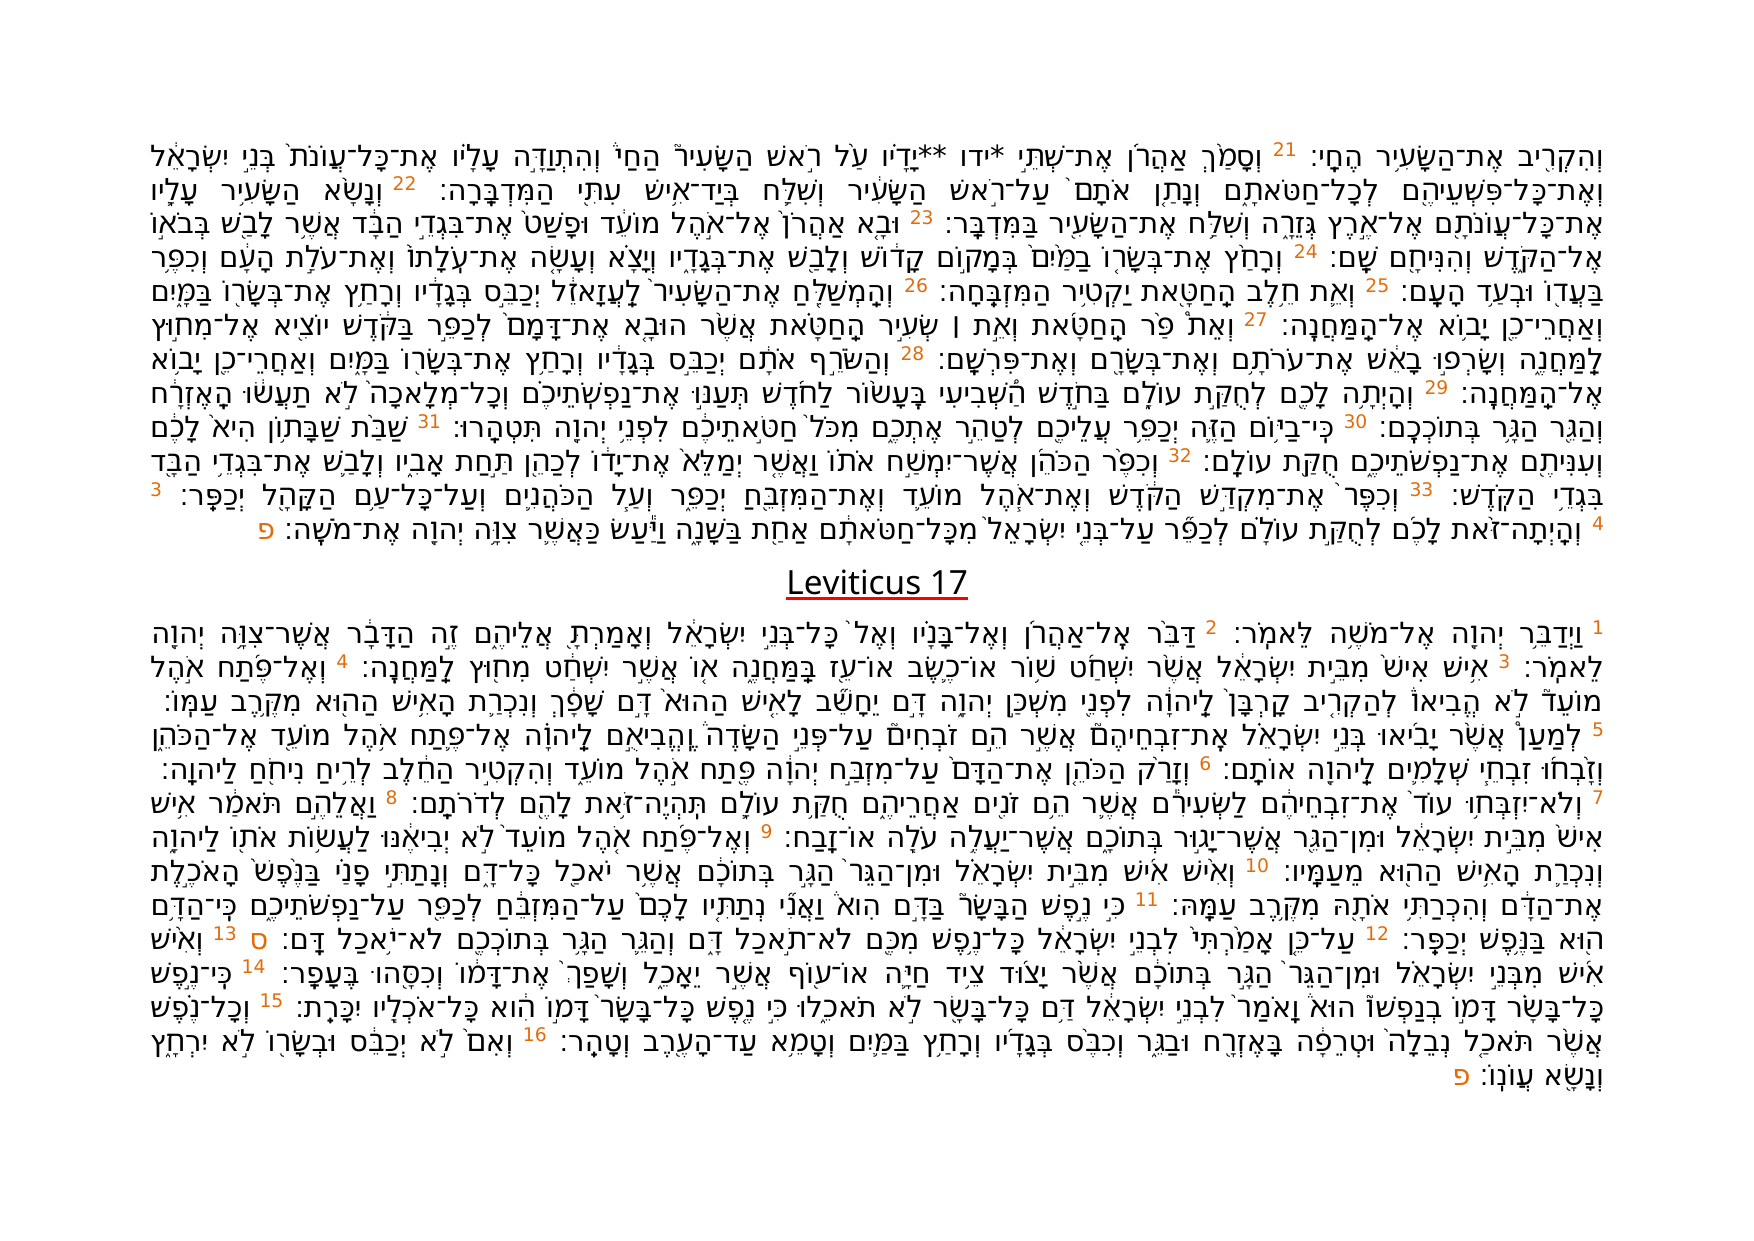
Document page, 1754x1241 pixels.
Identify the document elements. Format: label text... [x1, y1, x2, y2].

text Leviticus 17 [150, 559, 1604, 604]
text 1 וַיְדַבֵּ֤ר יְהוָה֙ אֶל־מֹשֶׁ֔ה אַחֲרֵ֣י מ֔וֹת שְׁנֵ֖י בְּנֵ֣י אַהֲרֹ֑ן בְּקָרְבָתָ֥ם לִפְנֵי־יְהוָ֖ה וַיָּמֻֽתוּ׃ 2 וַיֹּ֨אמֶר יְהוָ֜ה אֶל־מֹשֶׁ֗ה דַּבֵּר֮ אֶל־אַהֲרֹ֣ן אָחִיךָ֒ וְאַל־יָבֹ֤א בְכָל־עֵת֙ אֶל־הַקֹּ֔דֶשׁ מִבֵּ֖ית לַפָּרֹ֑כֶת אֶל־פְּנֵ֨י הַכַּפֹּ֜רֶת אֲשֶׁ֤ר עַל־הָאָרֹן֙ וְלֹ֣א יָמ֔וּת כִּ֚י בֶּֽעָנָ֔ן אֵרָאֶ֖ה עַל־הַכַּפֹּֽרֶת׃ ‬‬‬3 בְּזֹ֛את יָבֹ֥א אַהֲרֹ֖ן אֶל־הַקֹּ֑דֶשׁ בְּפַ֧ר בֶּן־בָּקָ֛ר לְחַטָּ֖את וְאַ֥יִל לְעֹלָֽה׃ ‬‬‬4 כְּתֹֽנֶת־בַּ֨ד קֹ֜דֶשׁ יִלְבָּ֗שׁ וּמִֽכְנְסֵי־בַד֮ יִהְי֣וּ עַל־בְּשָׂרוֹ֒ וּבְאַבְנֵ֥ט בַּד֙ יַחְגֹּ֔ר וּבְמִצְנֶ֥פֶת בַּ֖ד יִצְנֹ֑ף בִּגְדֵי־קֹ֣דֶשׁ הֵ֔ם וְרָחַ֥ץ בַּמַּ֛יִם אֶת־בְּשָׂר֖וֹ וּלְבֵשָֽׁם׃ ‬‬‬5 וּמֵאֵ֗ת עֲדַת֙ בְּנֵ֣י יִשְׂרָאֵ֔ל יִקַּ֛ח שְׁנֵֽי־שְׂעִירֵ֥י עִזִּ֖ים לְחַטָּ֑את וְאַ֥יִל אֶחָ֖ד לְעֹלָֽה׃ ‬‬‬6 וְהִקְרִ֧יב אַהֲרֹ֛ן אֶת־פַּ֥ר הַחַטָּ֖את אֲשֶׁר־ל֑וֹ וְכִפֶּ֥ר בַּעֲד֖וֹ וּבְעַ֥ד בֵּיתֽוֹ׃ ‬‬‬7 וְלָקַ֖ח אֶת־שְׁנֵ֣י הַשְּׂעִירִ֑ם וְהֶעֱמִ֤יד אֹתָם֙ לִפְנֵ֣י יְהוָ֔ה פֶּ֖תַח אֹ֥הֶל מוֹעֵֽד׃ ‬‬‬8 וְנָתַ֧ן אַהֲרֹ֛ן עַל־שְׁנֵ֥י הַשְּׂעִירִ֖ם גּוֹרָל֑וֹת גּוֹרָ֤ל אֶחָד֙ לַיהוָ֔ה וְגוֹרָ֥ל אֶחָ֖ד לַעֲזָאזֵֽל׃ ‬‬‬9 וְהִקְרִ֤יב אַהֲרֹן֙ אֶת־הַשָּׂעִ֔יר אֲשֶׁ֨ר עָלָ֥ה עָלָ֛יו הַגּוֹרָ֖ל לַיהוָ֑ה וְעָשָׂ֖הוּ חַטָּֽאת׃ ‬‬‬10 וְהַשָּׂעִ֗יר אֲשֶׁר֩ עָלָ֨ה עָלָ֤יו הַגּוֹרָל֙ לַעֲזָאזֵ֔ל יָֽעֳמַד־חַ֛י לִפְנֵ֥י יְהוָ֖ה לְכַפֵּ֣ר עָלָ֑יו לְשַׁלַּ֥ח אֹת֛וֹ לַעֲזָאזֵ֖ל הַמִּדְבָּֽרָה׃ ‬‬‬11 וְהִקְרִ֨יב אַהֲרֹ֜ן אֶת־פַּ֤ר הַֽחַטָּאת֙ אֲשֶׁר־ל֔וֹ וְכִפֶּ֥ר בַּֽעֲד֖וֹ וּבְעַ֣ד בֵּית֑וֹ וְשָׁחַ֛ט אֶת־פַּ֥ר הֽ͏ַחַטָּ֖את אֲשֶׁר־לֽוֹ׃ ‬‬‬12 וְלָקַ֣ח מְלֹֽא־הַ֠מַּחְתָּה גַּֽחֲלֵי־אֵ֞שׁ מֵעַ֤ל הַמִּזְבֵּ֙חַ֙ מִלִּפְנֵ֣י יְהוָ֔ה וּמְלֹ֣א חָפְנָ֔יו קְטֹ֥רֶת סַמִּ֖ים דַּקָּ֑ה וְהֵבִ֖יא מִבֵּ֥ית לַפָּרֹֽכֶת׃ ‬‬‬13 וְנָתַ֧ן אֶֽת־הַקְּטֹ֛רֶת עַל־הָאֵ֖שׁ לִפְנֵ֣י יְהוָ֑ה וְכִסָּ֣ה ׀ עֲנַ֣ן הַקְּטֹ֗רֶת אֶת־הַכַּפֹּ֛רֶת אֲשֶׁ֥ר עַל־הָעֵד֖וּת וְלֹ֥א יָמֽוּת׃ ‬‬‬14 וְלָקַח֙ מִדַּ֣ם הַפָּ֔ר וְהִזָּ֧ה בְאֶצְבָּע֛וֹ עַל־פְּנֵ֥י הַכַּפֹּ֖רֶת קֵ֑דְמָה וְלִפְנֵ֣י הַכַּפֹּ֗רֶת יַזֶּ֧ה שֶֽׁבַע־פְּעָמִ֛ים מִן־הַדָּ֖ם בְּאֶצְבָּעֽוֹ׃ ‬‬‬15 וְשָׁחַ֞ט אֶת־שְׂעִ֤יר הַֽחַטָּאת֙ אֲשֶׁ֣ר לָעָ֔ם וְהֵבִיא֙ אֶת־דָּמ֔וֹ אֶל־מִבֵּ֖ית לַפָּרֹ֑כֶת וְעָשָׂ֣ה אֶת־דָּמ֗וֹ כַּאֲשֶׁ֤ר עָשָׂה֙ לְדַ֣ם הַפָּ֔ר וְהִזָּ֥ה אֹת֛וֹ עַל־הַכַּפֹּ֖רֶת וְלִפְנֵ֥י הַכַּפֹּֽרֶת׃ ‬‬‬16 וְכִפֶּ֣ר עַל־הַקֹּ֗דֶשׁ מִטֻּמְאֹת֙ בְּנֵ֣י יִשְׂרָאֵ֔ל וּמִפִּשְׁעֵיהֶ֖ם לְכָל־חַטֹּאתָ֑ם וְכֵ֤ן יַעֲשֶׂה֙ לְאֹ֣הֶל מוֹעֵ֔ד הַשֹּׁכֵ֣ן אִתָּ֔ם בְּת֖וֹךְ טֻמְאֹתָֽם׃ ‬‬‬17 וְכָל־אָדָ֞ם לֹא־יִהְיֶ֣ה ׀ בְּאֹ֣הֶל מוֹעֵ֗ד בְּבֹא֛וֹ לְכַפֵּ֥ר בַּקֹּ֖דֶשׁ עַד־צֵאת֑וֹ וְכִפֶּ֤ר בַּעֲדוֹ֙ וּבְעַ֣ד בֵּית֔וֹ וּבְעַ֖ד כָּל־קְהַ֥ל יִשְׂרָאֵֽל׃ ‬‬‬18 וְיָצָ֗א אֶל־הַמִּזְבֵּ֛חַ אֲשֶׁ֥ר לִפְנֵֽי־יְהוָ֖ה וְכִפֶּ֣ר עָלָ֑יו וְלָקַ֞ח מִדַּ֤ם הַפָּר֙ וּמִדַּ֣ם הַשָּׂעִ֔יר וְנָתַ֛ן עַל־קַרְנ֥וֹת הַמִּזְבֵּ֖חַ סָבִֽיב׃ ‬‬‬19 וְהִזָּ֨ה עָלָ֧יו מִן־הַדָּ֛ם בְּאֶצְבָּע֖וֹ שֶׁ֣בַע פְּעָמִ֑ים וְטִהֲר֣וֹ וְקִדְּשׁ֔וֹ מִטֻּמְאֹ֖ת בְּנֵ֥י יִשְׂרָאֵֽל׃ ‬‬‬20 וְכִלָּה֙ מִכַּפֵּ֣ר אֶת־הַקֹּ֔דֶשׁ וְאֶת־אֹ֥הֶל מוֹעֵ֖ד וְאֶת־הַמִּזְבֵּ֑חַ וְהִקְרִ֖יב אֶת־הַשָּׂעִ֥יר הֶחָֽי׃ ‬‬‬21 וְסָמַ֨ךְ אַהֲרֹ֜ן אֶת־שְׁתֵּ֣י *ידו **יָדָ֗יו עַ֨ל רֹ֣אשׁ הַשָּׂעִיר֮ הַחַי֒ וְהִתְוַדָּ֣ה עָלָ֗יו אֶת־כָּל־עֲוֺנֹת֙ בְּנֵ֣י יִשְׂרָאֵ֔ל וְאֶת־כָּל־פִּשְׁעֵיהֶ֖ם לְכָל־חַטֹּאתָ֑ם וְנָתַ֤ן אֹתָם֙ עַל־רֹ֣אשׁ הַשָּׂעִ֔יר וְשִׁלַּ֛ח בְּיַד־אִ֥ישׁ עִתִּ֖י הַמִּדְבָּֽרָה׃ ‬‬‬22 וְנָשָׂ֨א הַשָּׂעִ֥יר עָלָ֛יו אֶת־כָּל־עֲוֺנֹתָ֖ם אֶל־אֶ֣רֶץ גְּזֵרָ֑ה וְשִׁלַּ֥ח אֶת־הַשָּׂעִ֖יר בַּמִּדְבָּֽר׃ ‬‬‬23 וּבָ֤א אַהֲרֹן֙ אֶל־אֹ֣הֶל מוֹעֵ֔ד וּפָשַׁט֙ אֶת־בִּגְדֵ֣י הַבָּ֔ד אֲשֶׁ֥ר לָבַ֖שׁ בְּבֹא֣וֹ אֶל־הַקֹּ֑דֶשׁ וְהִנִּיחָ֖ם שָֽׁם׃ ‬‬‬24 וְרָחַ֨ץ אֶת־בְּשָׂר֤וֹ בַמַּ֙יִם֙ בְּמָק֣וֹם קָד֔וֹשׁ וְלָבַ֖שׁ אֶת־בְּגָדָ֑יו וְיָצָ֗א וְעָשָׂ֤ה אֶת־עֹֽלָתוֹ֙ וְאֶת־עֹלַ֣ת הָעָ֔ם וְכִפֶּ֥ר בַּעֲד֖וֹ וּבְעַ֥ד הָעָֽם׃ ‬‬‬25 וְאֵ֛ת חֵ֥לֶב הַֽחַטָּ֖את יַקְטִ֥יר הַמִּזְבֵּֽחָה׃ ‬‬‬26 וְהַֽמְשַׁלֵּ֤חַ אֶת־הַשָּׂעִיר֙ לַֽעֲזָאזֵ֔ל יְכַבֵּ֣ס בְּגָדָ֔יו וְרָחַ֥ץ אֶת־בְּשָׂר֖וֹ בַּמָּ֑יִם וְאַחֲרֵי־כֵ֖ן יָב֥וֹא אֶל־הַֽמַּחֲנֶֽה׃ ‬‬‬27 וְאֵת֩ פַּ֨ר הֽ͏ַחַטָּ֜את וְאֵ֣ת ׀ שְׂעִ֣יר הַֽחַטָּ֗את אֲשֶׁ֨ר הוּבָ֤א אֶת־דָּמָם֙ לְכַפֵּ֣ר בַּקֹּ֔דֶשׁ יוֹצִ֖יא אֶל־מִח֣וּץ לַֽמַּחֲנֶ֑ה וְשָׂרְפ֣וּ בָאֵ֔שׁ אֶת־עֹרֹתָ֥ם וְאֶת־בְּשָׂרָ֖ם וְאֶת־פִּרְשָֽׁם׃ ‬‬‬28 וְהַשֹּׂרֵ֣ף אֹתָ֔ם יְכַבֵּ֣ס בְּגָדָ֔יו וְרָחַ֥ץ אֶת־בְּשָׂר֖וֹ בַּמָּ֑יִם וְאַחֲרֵי־כֵ֖ן יָב֥וֹא אֶל־הַֽמַּחֲנֶֽה׃ ‬‬‬29 וְהָיְתָ֥ה לָכֶ֖ם לְחֻקַּ֣ת עוֹלָ֑ם בַּחֹ֣דֶשׁ הַ֠שְּׁבִיעִי בֶּֽעָשׂ֨וֹר לַחֹ֜דֶשׁ תְּעַנּ֣וּ אֶת־נַפְשֹֽׁתֵיכֶ֗ם וְכָל־מְלָאכָה֙ לֹ֣א תַעֲשׂ֔וּ הָֽאֶזְרָ֔ח וְהַגֵּ֖ר הַגָּ֥ר בְּתוֹכְכֶֽם׃ ‬‬‬30 כִּֽי־בַיּ֥וֹם הַזֶּ֛ה יְכַפֵּ֥ר עֲלֵיכֶ֖ם לְטַהֵ֣ר אֶתְכֶ֑ם מִכֹּל֙ חַטֹּ֣אתֵיכֶ֔ם לִפְנֵ֥י יְהוָ֖ה תִּטְהָֽרוּ׃ ‬‬‬31 שַׁבַּ֨ת שַׁבָּת֥וֹן הִיא֙ לָכֶ֔ם וְעִנִּיתֶ֖ם אֶת־נַפְשֹׁתֵיכֶ֑ם חֻקַּ֖ת עוֹלָֽם׃ ‬‬‬32 וְכִפֶּ֨ר הַכֹּהֵ֜ן אֲשֶׁר־יִמְשַׁ֣ח אֹת֗וֹ וַאֲשֶׁ֤ר יְמַלֵּא֙ אֶת־יָד֔וֹ לְכַהֵ֖ן תַּ֣חַת אָבִ֑יו וְלָבַ֛שׁ אֶת־בִּגְדֵ֥י הַבָּ֖ד בִּגְדֵ֥י הַקֹּֽדֶשׁ׃ ‬‬‬33 וְכִפֶּר֙ אֶת־מִקְדַּ֣שׁ הַקֹּ֔דֶשׁ וְאֶת־אֹ֧הֶל מוֹעֵ֛ד וְאֶת־הַמִּזְבֵּ֖חַ יְכַפֵּ֑ר וְעַ֧ל הַכֹּהֲנִ֛ים וְעַל־כָּל־עַ֥ם הַקָּהָ֖ל יְכַפֵּֽר׃ ‬‬‬34 וְהָֽיְתָה־זֹּ֨את לָכֶ֜ם לְחֻקַּ֣ת עוֹלָ֗ם לְכַפֵּ֞ר עַל־בְּנֵ֤י יִשְׂרָאֵל֙ מִכָּל־חַטֹּאתָ֔ם אַחַ֖ת בַּשָּׁנָ֑ה וַיַּ֕עַשׂ כַּאֲשֶׁ֛ר צִוָּ֥ה יְהוָ֖ה אֶת־מֹשֶֽׁה׃ פ ‬‬‬‬‬‬‬‬‬‬‬‬‬‬‬‬‬‬‬‬‬‬‬‬‬‬‬‬‬‬‬‬‬‬‬‬ [150, 139, 1604, 546]
text 1 וַיְדַבֵּ֥ר יְהוָ֖ה אֶל־מֹשֶׁ֥ה לֵּאמֹֽר׃ 2 דַּבֵּ֨ר אֶֽל־אַהֲרֹ֜ן וְאֶל־בָּנָ֗יו וְאֶל֙ כָּל־בְּנֵ֣י יִשְׂרָאֵ֔ל וְאָמַרְתָּ֖ אֲלֵיהֶ֑ם זֶ֣ה הַדָּבָ֔ר אֲשֶׁר־צִוָּ֥ה יְהוָ֖ה לֵאמֹֽר׃ ‬‬‬3 אִ֥ישׁ אִישׁ֙ מִבֵּ֣ית יִשְׂרָאֵ֔ל אֲשֶׁ֨ר יִשְׁחַ֜ט שׁ֥וֹר אוֹ־כֶ֛שֶׂב אוֹ־עֵ֖ז בַּֽמַּחֲנֶ֑ה א֚וֹ אֲשֶׁ֣ר יִשְׁחַ֔ט מִח֖וּץ לַֽמַּחֲנֶֽה׃ ‬‬‬4 וְאֶל־פֶּ֜תַח אֹ֣הֶל מוֹעֵד֮ לֹ֣א הֱבִיאוֹ֒ לְהַקְרִ֤יב קָרְבָּן֙ לַֽיהוָ֔ה לִפְנֵ֖י מִשְׁכַּ֣ן יְהוָ֑ה דָּ֣ם יֵחָשֵׁ֞ב לָאִ֤ישׁ הַהוּא֙ דָּ֣ם שָׁפָ֔ךְ וְנִכְרַ֛ת הָאִ֥ישׁ הַה֖וּא מִקֶּ֥רֶב עַמּֽוֹ׃ ‬‬‬5 לְמַעַן֩ אֲשֶׁ֨ר יָבִ֜יאוּ בְּנֵ֣י יִשְׂרָאֵ֗ל אֶֽת־זִבְחֵיהֶם֮ אֲשֶׁ֣ר הֵ֣ם זֹבְחִים֮ עַל־פְּנֵ֣י הַשָּׂדֶה֒ וֽ͏ֶהֱבִיאֻ֣ם לַֽיהוָ֗ה אֶל־פֶּ֛תַח אֹ֥הֶל מוֹעֵ֖ד אֶל־הַכֹּהֵ֑ן וְזָ֨בְח֜וּ זִבְחֵ֧י שְׁלָמִ֛ים לַֽיהוָ֖ה אוֹתָֽם׃ ‬‬‬6 וְזָרַ֨ק הַכֹּהֵ֤ן אֶת־הַדָּם֙ עַל־מִזְבַּ֣ח יְהוָ֔ה פֶּ֖תַח אֹ֣הֶל מוֹעֵ֑ד וְהִקְטִ֣יר הַחֵ֔לֶב לְרֵ֥יחַ נִיחֹ֖חַ לַיהוָֽה׃ ‬‬‬7 וְלֹא־יִזְבְּח֥וּ עוֹד֙ אֶת־זִבְחֵיהֶ֔ם לַשְּׂעִירִ֕ם אֲשֶׁ֛ר הֵ֥ם זֹנִ֖ים אַחֲרֵיהֶ֑ם חֻקַּ֥ת עוֹלָ֛ם תִּֽהְיֶה־זֹּ֥את לָהֶ֖ם לְדֹרֹתָֽם׃ ‬‬‬8 וַאֲלֵהֶ֣ם תֹּאמַ֔ר אִ֥ישׁ אִישׁ֙ מִבֵּ֣ית יִשְׂרָאֵ֔ל וּמִן־הַגֵּ֖ר אֲשֶׁר־יָג֣וּר בְּתוֹכָ֑ם אֲשֶׁר־יַעֲלֶ֥ה עֹלָ֖ה אוֹ־זָֽבַח׃ ‬‬‬9 וְאֶל־פֶּ֜תַח אֹ֤הֶל מוֹעֵד֙ לֹ֣א יְבִיאֶ֔נּוּ לַעֲשׂ֥וֹת אֹת֖וֹ לַיהוָ֑ה וְנִכְרַ֛ת הָאִ֥ישׁ הַה֖וּא מֵעַמָּֽיו׃ ‬‬‬10 וְאִ֨ישׁ אִ֜ישׁ מִבֵּ֣ית יִשְׂרָאֵ֗ל וּמִן־הַגֵּר֙ הַגָּ֣ר בְּתוֹכָ֔ם אֲשֶׁ֥ר יֹאכַ֖ל כָּל־דָּ֑ם וְנָתַתִּ֣י פָנַ֗י בַּנֶּ֙פֶשׁ֙ הָאֹכֶ֣לֶת אֶת־הַדָּ֔ם וְהִכְרַתִּ֥י אֹתָ֖הּ מִקֶּ֥רֶב עַמָּֽהּ׃ ‬‬‬11 כִּ֣י נֶ֣פֶשׁ הַבָּשָׂר֮ בַּדָּ֣ם הִוא֒ וַאֲנִ֞י נְתַתִּ֤יו לָכֶם֙ עַל־הַמִּזְבֵּ֔חַ לְכַפֵּ֖ר עַל־נַפְשֹׁתֵיכֶ֑ם כִּֽי־הַדָּ֥ם ה֖וּא בַּנֶּ֥פֶשׁ יְכַפֵּֽר׃ ‬‬‬12 עַל־כֵּ֤ן אָמַ֙רְתִּי֙ לִבְנֵ֣י יִשְׂרָאֵ֔ל כָּל־נֶ֥פֶשׁ מִכֶּ֖ם לֹא־תֹ֣אכַל דָּ֑ם וְהַגֵּ֛ר הַגָּ֥ר בְּתוֹכְכֶ֖ם לֹא־יֹ֥אכַל דָּֽם׃ ס ‬‬‬13 וְאִ֨ישׁ אִ֜ישׁ מִבְּנֵ֣י יִשְׂרָאֵ֗ל וּמִן־הַגֵּר֙ הַגָּ֣ר בְּתוֹכָ֔ם אֲשֶׁ֨ר יָצ֜וּד צֵ֥יד חַיָּ֛ה אוֹ־ע֖וֹף אֲשֶׁ֣ר יֵאָכֵ֑ל וְשָׁפַךְ֙ אֶת־דָּמ֔וֹ וְכִסָּ֖הוּ בֶּעָפָֽר׃ ‬‬‬14 כִּֽי־נֶ֣פֶשׁ כָּל־בָּשָׂ֗ר דָּמ֣וֹ בְנַפְשׁוֹ֮ הוּא֒ וָֽאֹמַר֙ לִבְנֵ֣י יִשְׂרָאֵ֔ל דַּ֥ם כָּל־בָּשָׂ֖ר לֹ֣א תֹאכֵ֑לוּ כִּ֣י נֶ֤פֶשׁ כָּל־בָּשָׂר֙ דָּמ֣וֹ הִ֔וא כָּל־אֹכְלָ֖יו יִכָּרֵֽת׃ ‬‬‬15 וְכָל־נֶ֗פֶשׁ אֲשֶׁ֨ר תֹּאכַ֤ל נְבֵלָה֙ וּטְרֵפָ֔ה בָּאֶזְרָ֖ח וּבַגֵּ֑ר וְכִבֶּ֨ס בְּגָדָ֜יו וְרָחַ֥ץ בַּמַּ֛יִם וְטָמֵ֥א עַד־הָעֶ֖רֶב וְטָהֵֽר׃ ‬‬‬16 וְאִם֙ לֹ֣א יְכַבֵּ֔ס וּבְשָׂר֖וֹ לֹ֣א יִרְחָ֑ץ וְנָשָׂ֖א עֲוֺנֽוֹ׃ פ ‬‬‬‬‬‬‬‬‬‬‬‬‬‬‬‬‬‬ [150, 617, 1604, 1092]
